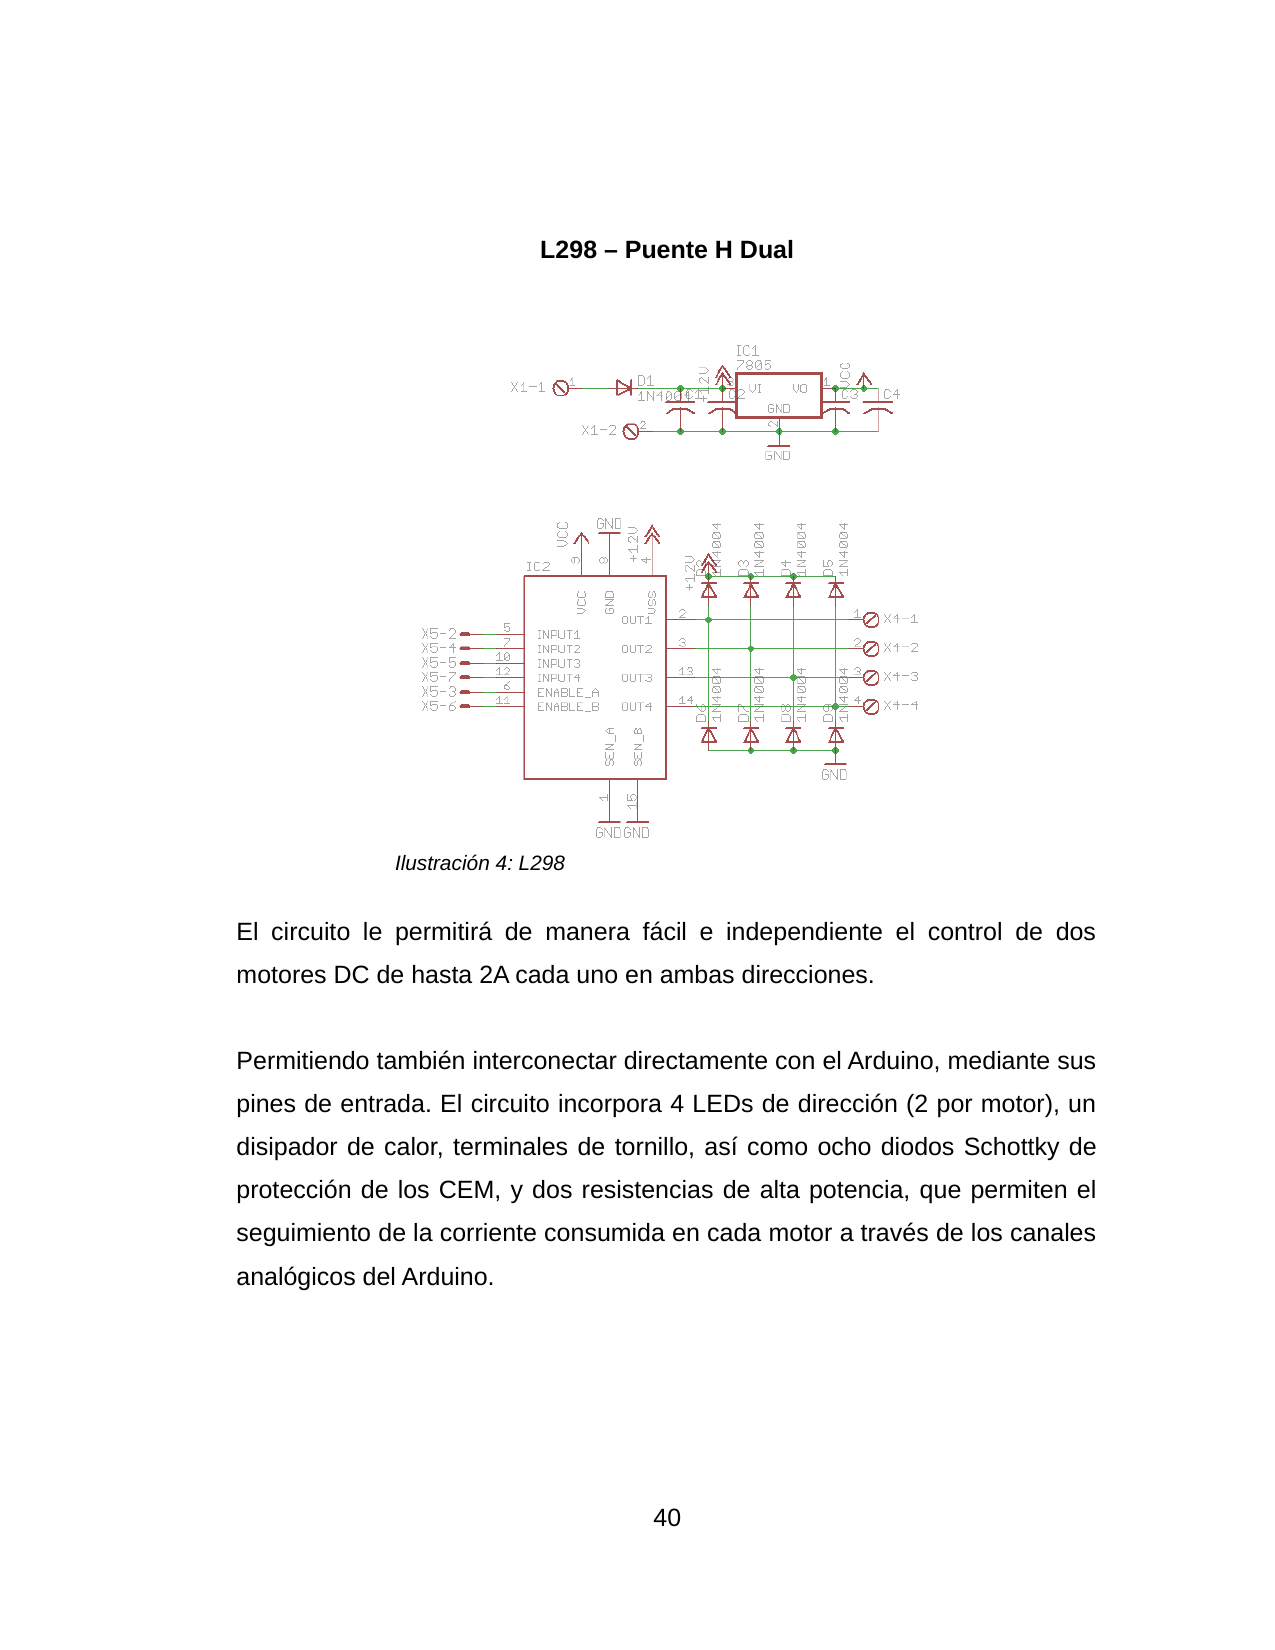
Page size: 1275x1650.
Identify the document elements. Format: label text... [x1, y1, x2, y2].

text El circuito le permitirá de manera fácil e independiente el control de dos motores DC de hasta 2A cada uno en ambas direcciones. [236, 916, 1098, 988]
text Permitiendo también interconectar directamente con el Arduino, mediante sus pines de entrada. El circuito incorpora 4 LEDs de dirección (2 por motor), un disipador de calor, terminales de tornillo, así como ocho diodos Schottky de protección de los CEM, y dos resistencias de alta potencia, que permiten el seguimiento de la corriente consumida en cada motor a través de los canales analógicos del Arduino. [236, 1046, 1098, 1290]
text Ilustración 4: L298 [395, 851, 939, 872]
picture [411, 340, 927, 842]
subtitle L298 – Puente H Dual [236, 235, 1098, 264]
